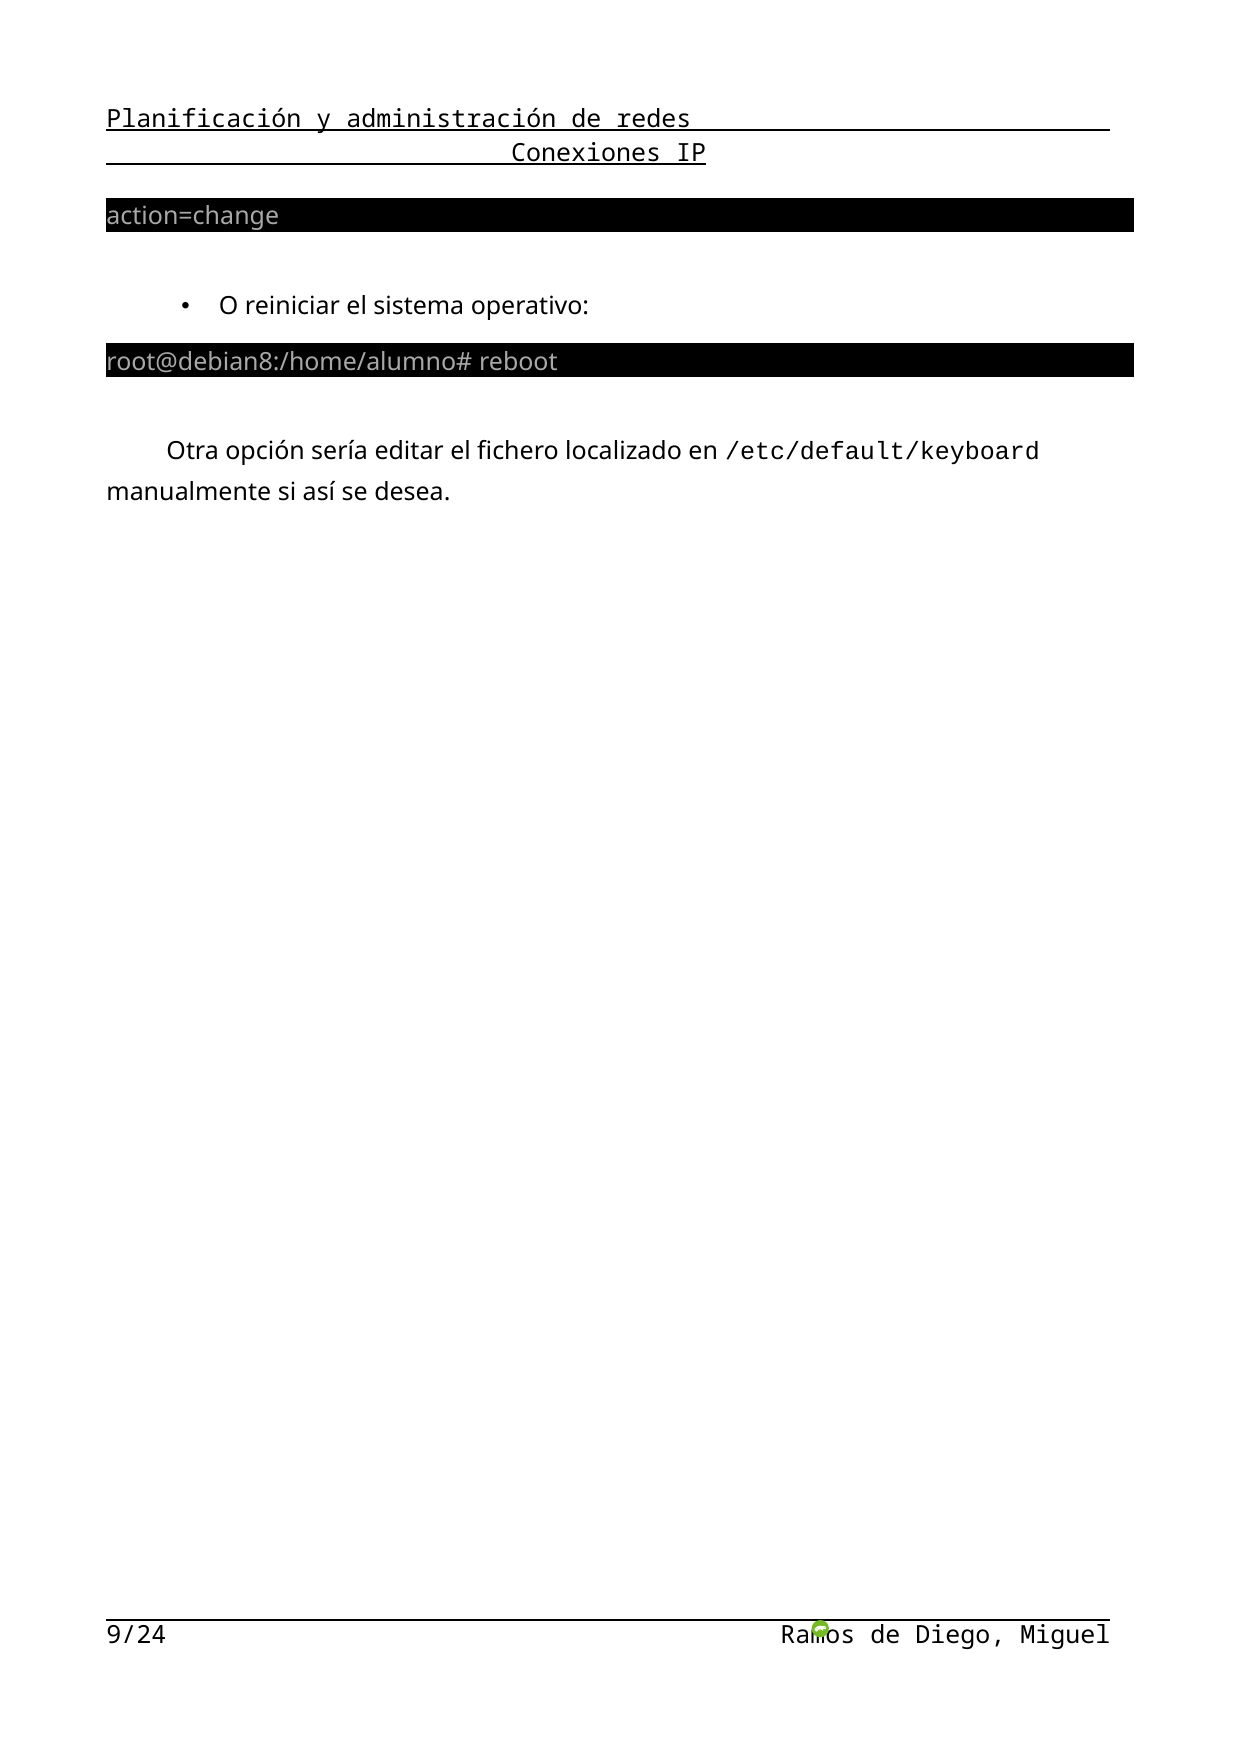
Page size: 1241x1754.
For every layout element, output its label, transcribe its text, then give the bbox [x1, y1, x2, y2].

text --action=change [106, 198, 1134, 232]
text root@debian8:/home/alumno# reboot [106, 343, 1134, 377]
text Otra opción sería editar el fichero localizado en /etc/default/keyboard manualmente si así se desea. [106, 433, 1134, 508]
list O reiniciar el sistema operativo: [181, 288, 1134, 322]
